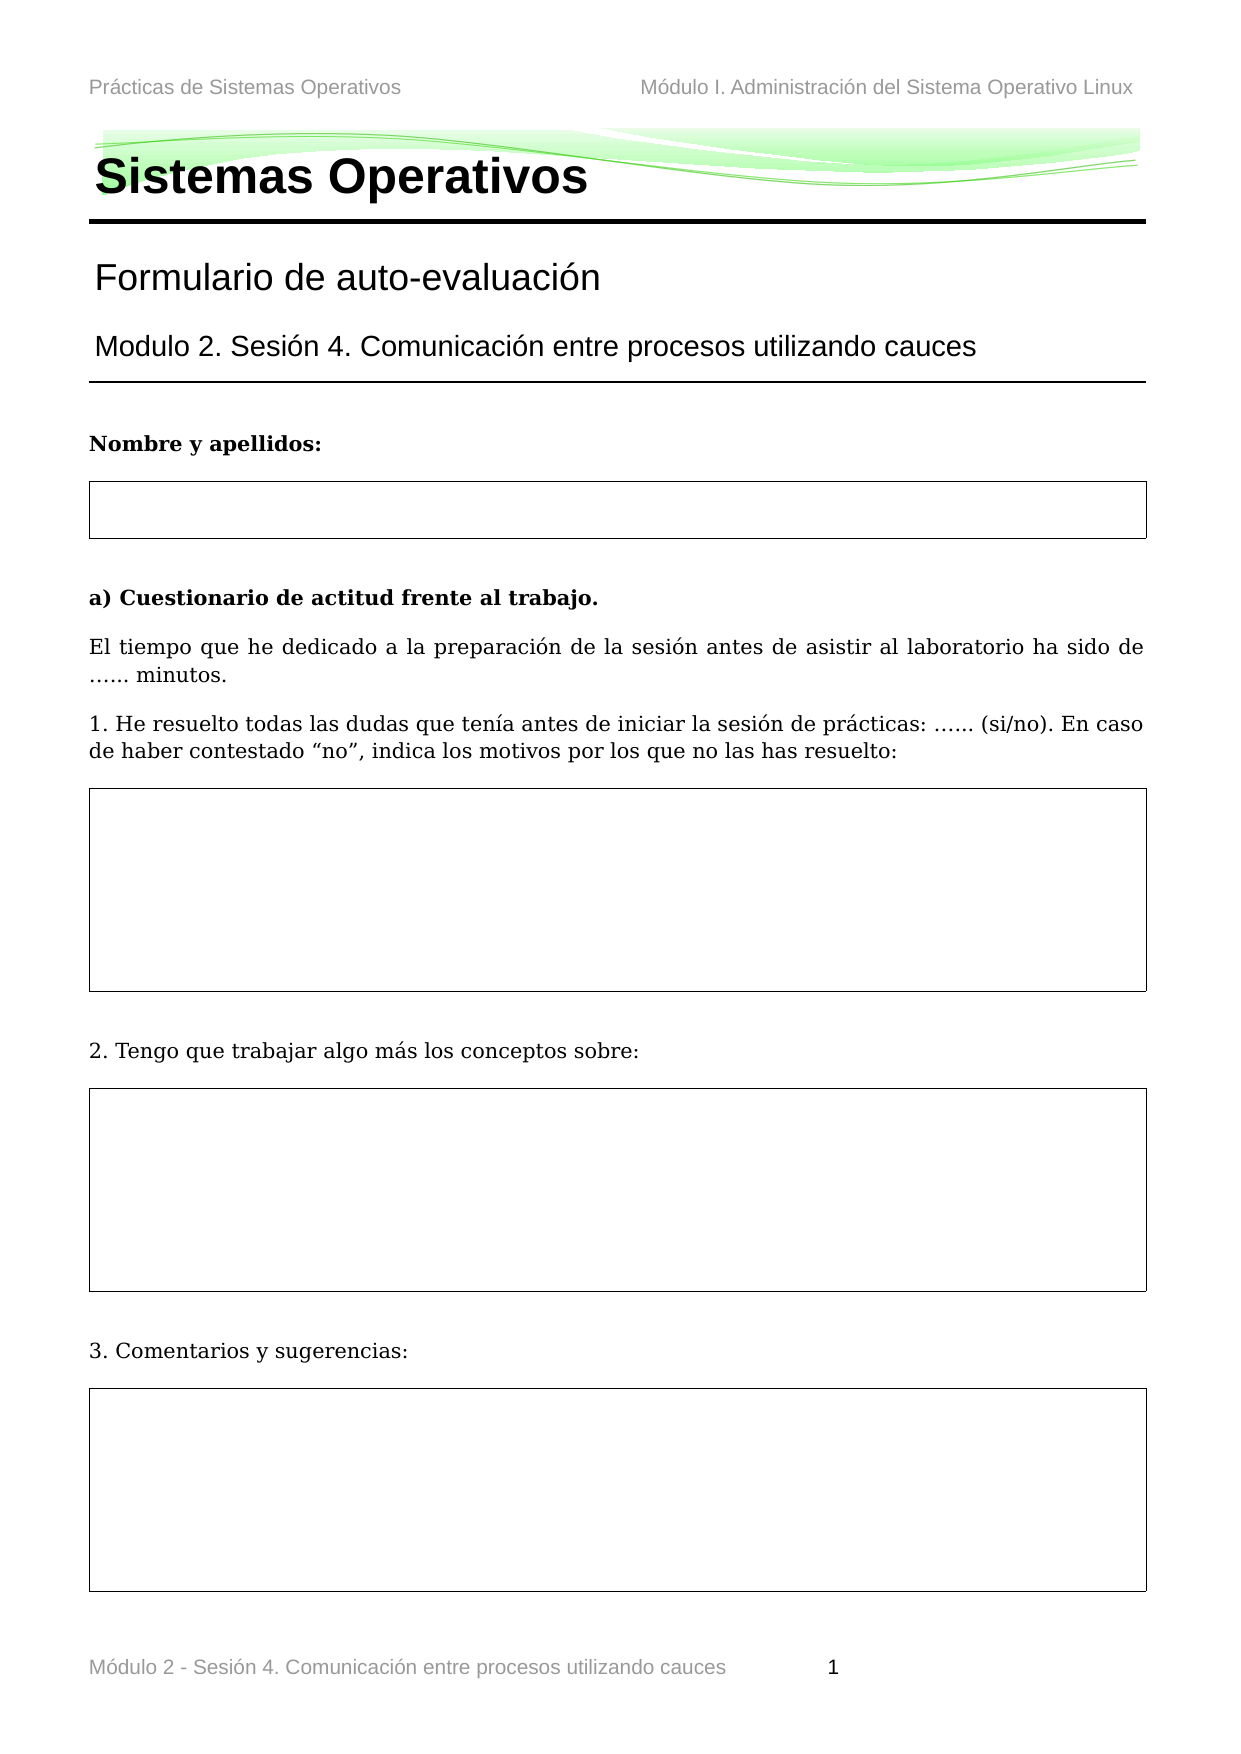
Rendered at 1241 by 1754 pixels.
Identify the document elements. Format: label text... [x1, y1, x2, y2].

text 3. Comentarios y sugerencias: [89, 1339, 1146, 1364]
text Nombre y apellidos: [89, 432, 1146, 456]
picture [94, 128, 1141, 195]
text 2. Tengo que trabajar algo más los conceptos sobre: [89, 1039, 1146, 1064]
text 1. He resuelto todas las dudas que tenía antes de iniciar la sesión de prácticas: …... (si/no). En caso de haber contestado “no”, indica los motivos por los que no las has resuelto: [89, 712, 1146, 764]
picture [376, 171, 387, 189]
table_header [90, 482, 1146, 537]
table_header [90, 789, 1146, 991]
text El tiempo que he dedicado a la preparación de la sesión antes de asistir al laboratorio ha sido de …... minutos. [89, 635, 1146, 687]
table_header Formulario de auto-evaluación Modulo 2. Sesión 4. Comunicación entre procesos utilizando cauces [89, 224, 1146, 381]
text a) Cuestionario de actitud frente al trabajo. [89, 586, 1146, 611]
table_header [90, 1089, 1146, 1291]
table_header Sistemas Operativos [89, 123, 1146, 219]
table_header [90, 1389, 1146, 1591]
